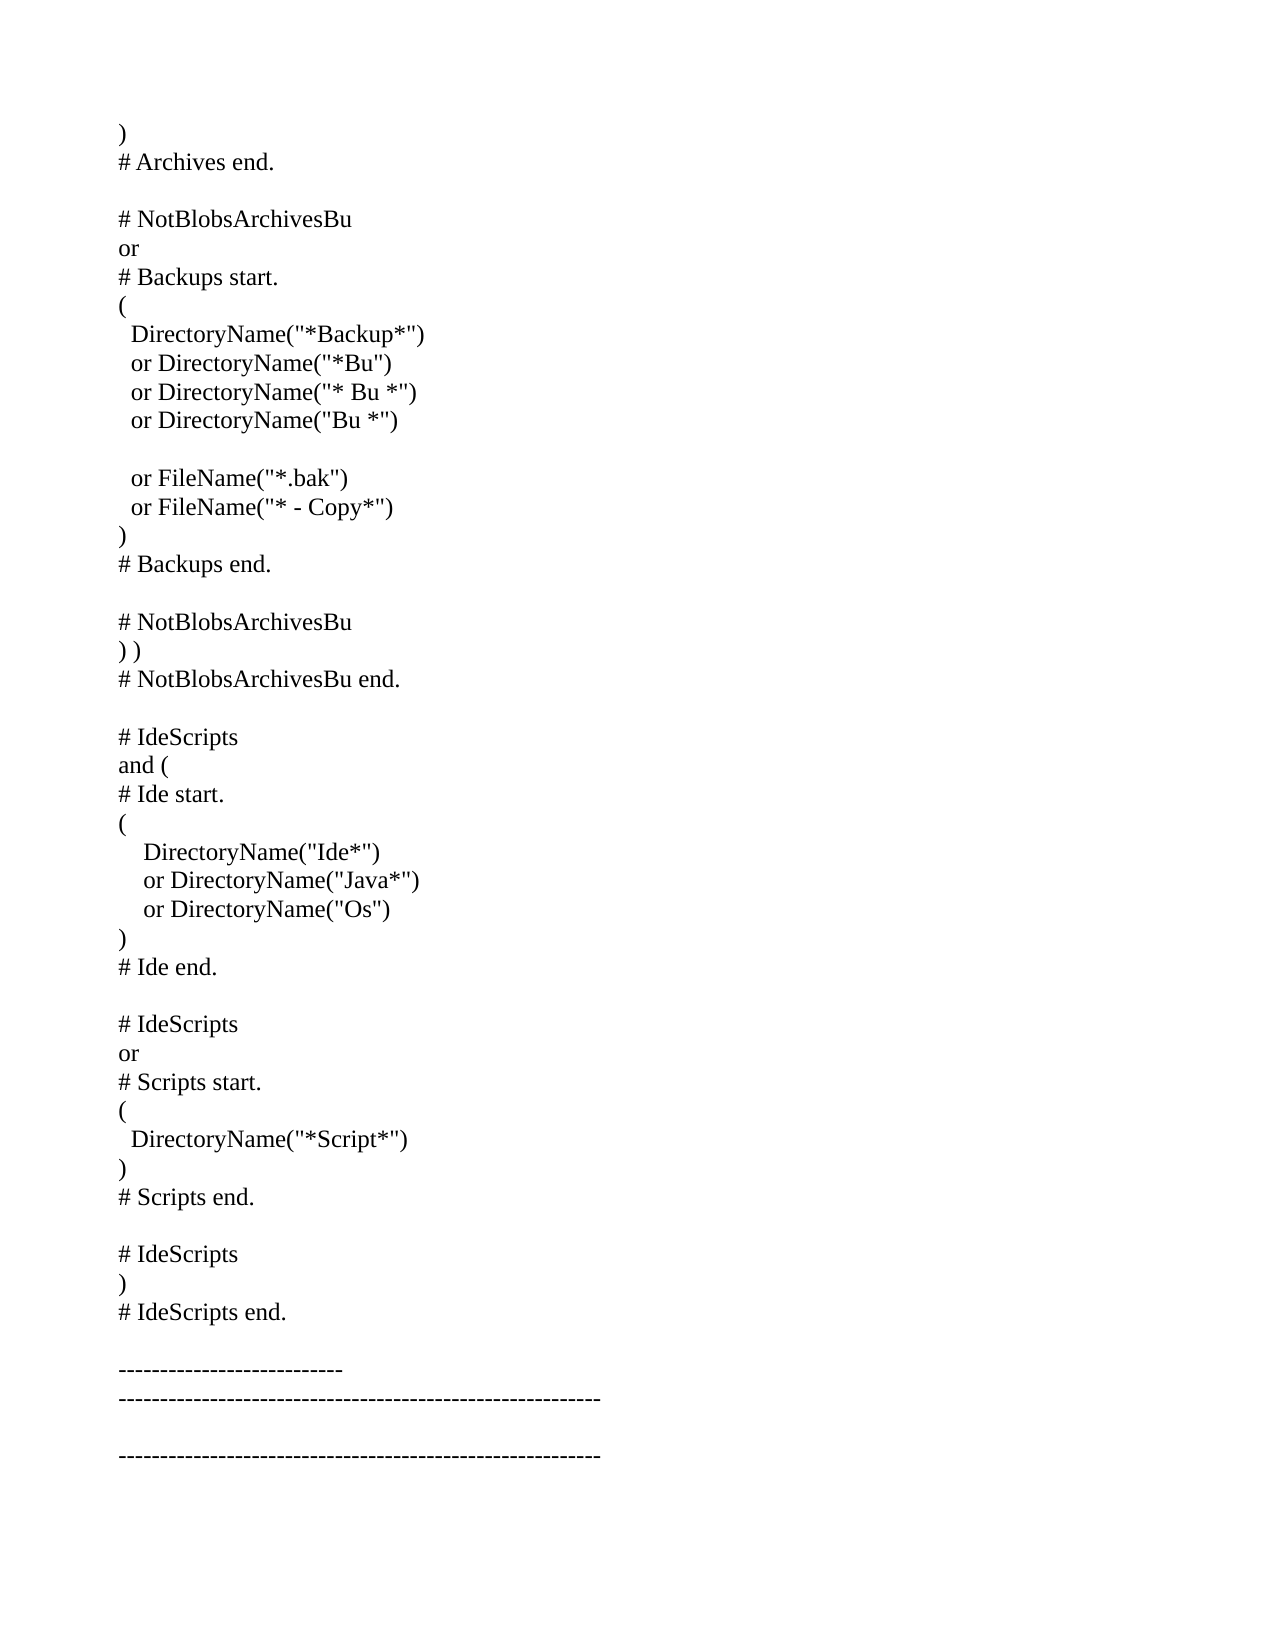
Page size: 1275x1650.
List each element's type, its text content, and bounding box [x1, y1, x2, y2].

text # Ide end. [118, 952, 1157, 981]
text or DirectoryName("Java*") [118, 866, 1157, 894]
text ) [118, 118, 1157, 147]
text DirectoryName("*Backup*") [118, 319, 1157, 348]
text # Backups start. [118, 262, 1157, 291]
text ) [118, 1268, 1157, 1297]
text ) [118, 521, 1157, 549]
text DirectoryName("*Script*") [118, 1124, 1157, 1153]
text ) [118, 923, 1157, 952]
text ) [118, 1153, 1157, 1182]
text # Backups end. [118, 549, 1157, 578]
text or [118, 233, 1157, 262]
text or [118, 1038, 1157, 1067]
text # IdeScripts end. [118, 1297, 1157, 1326]
text or DirectoryName("* Bu *") [118, 377, 1157, 406]
text ---------------------------------------------------------- [118, 1383, 1157, 1412]
text # IdeScripts [118, 1009, 1157, 1038]
text ( [118, 1096, 1157, 1124]
text ( [118, 808, 1157, 837]
text # NotBlobsArchivesBu [118, 607, 1157, 636]
text # NotBlobsArchivesBu [118, 204, 1157, 233]
text # Scripts start. [118, 1067, 1157, 1096]
text ---------------------------------------------------------- [118, 1441, 1157, 1469]
text # IdeScripts [118, 722, 1157, 751]
text ( [118, 291, 1157, 319]
text # Scripts end. [118, 1182, 1157, 1211]
text or DirectoryName("*Bu") [118, 348, 1157, 377]
text or DirectoryName("Os") [118, 894, 1157, 923]
text DirectoryName("Ide*") [118, 837, 1157, 866]
text and ( [118, 751, 1157, 779]
text # NotBlobsArchivesBu end. [118, 664, 1157, 693]
text ) ) [118, 636, 1157, 664]
text or DirectoryName("Bu *") [118, 406, 1157, 434]
text # IdeScripts [118, 1239, 1157, 1268]
text --------------------------- [118, 1354, 1157, 1383]
text # Archives end. [118, 147, 1157, 176]
text or FileName("*.bak") [118, 463, 1157, 492]
text # Ide start. [118, 779, 1157, 808]
text or FileName("* - Copy*") [118, 492, 1157, 521]
